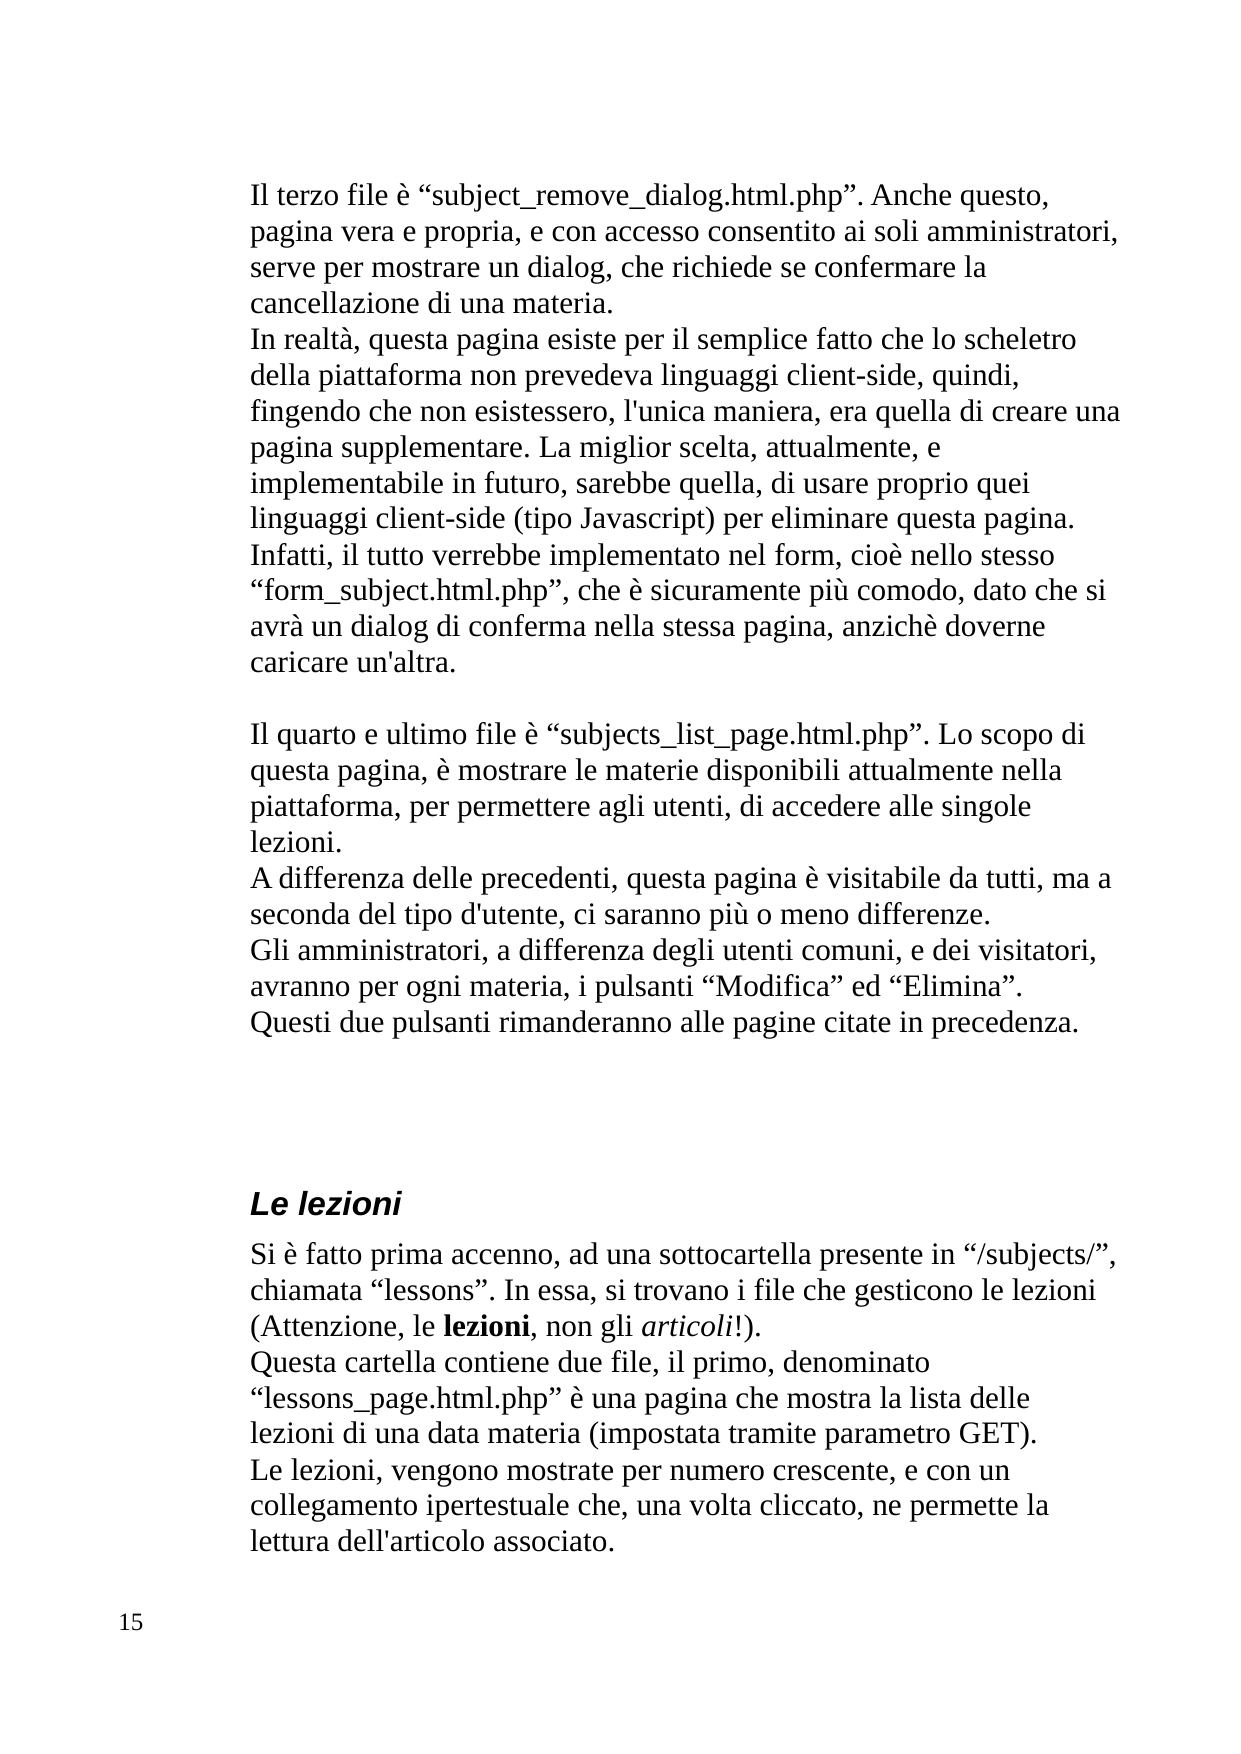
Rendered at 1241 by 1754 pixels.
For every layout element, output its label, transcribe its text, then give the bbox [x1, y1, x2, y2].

text Il terzo file è “subject_remove_dialog.html.php”. Anche questo, pagina vera e propria, e con accesso consentito ai soli amministratori, serve per mostrare un dialog, che richiede se confermare la cancellazione di una materia. In realtà, questa pagina esiste per il semplice fatto che lo scheletro della piattaforma non prevedeva linguaggi client-side, quindi, fingendo che non esistessero, l'unica maniera, era quella di creare una pagina supplementare. La miglior scelta, attualmente, e implementabile in futuro, sarebbe quella, di usare proprio quei linguaggi client-side (tipo Javascript) per eliminare questa pagina. Infatti, il tutto verrebbe implementato nel form, cioè nello stesso “form_subject.html.php”, che è sicuramente più comodo, dato che si avrà un dialog di conferma nella stessa pagina, anzichè doverne caricare un'altra. Il quarto e ultimo file è “subjects_list_page.html.php”. Lo scopo di questa pagina, è mostrare le materie disponibili attualmente nella piattaforma, per permettere agli utenti, di accedere alle singole lezioni. A differenza delle precedenti, questa pagina è visitabile da tutti, ma a seconda del tipo d'utente, ci saranno più o meno differenze. Gli amministratori, a differenza degli utenti comuni, e dei visitatori, avranno per ogni materia, i pulsanti “Modifica” ed “Elimina”. Questi due pulsanti rimanderanno alle pagine citate in precedenza. [250, 176, 1122, 1039]
text Si è fatto prima accenno, ad una sottocartella presente in “/subjects/”, chiamata “lessons”. In essa, si trovano i file che gesticono le lezioni (Attenzione, le lezioni, non gli articoli!). Questa cartella contiene due file, il primo, denominato “lessons_page.html.php” è una pagina che mostra la lista delle lezioni di una data materia (impostata tramite parametro GET). Le lezioni, vengono mostrate per numero crescente, e con un collegamento ipertestuale che, una volta cliccato, ne permette la lettura dell'articolo associato. [250, 1235, 1122, 1558]
subtitle Le lezioni [250, 1184, 1122, 1223]
